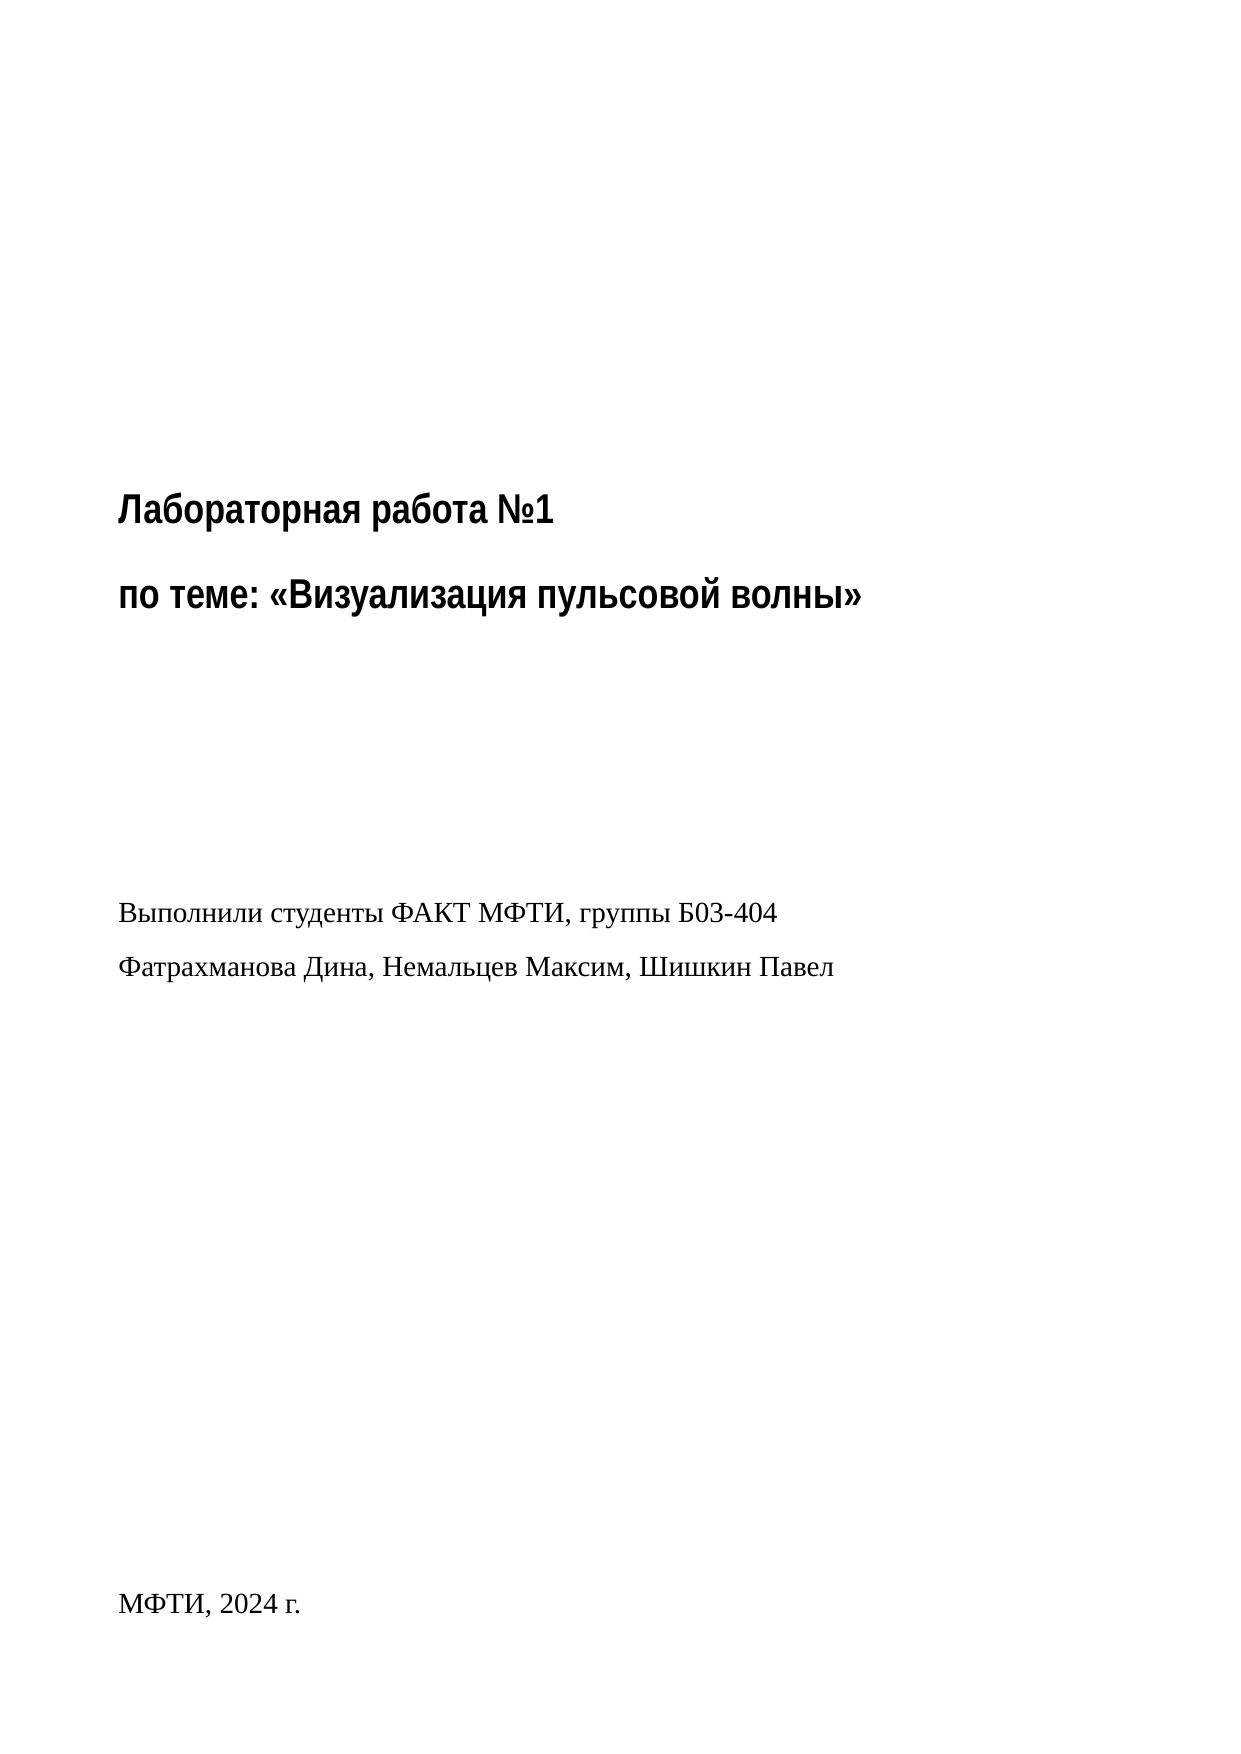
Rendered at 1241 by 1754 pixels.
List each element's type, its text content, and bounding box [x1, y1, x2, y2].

subtitle Лабораторная работа №1 [118, 484, 1122, 532]
text МФТИ, 2024 г. [118, 1586, 1122, 1620]
text Фатрахманова Дина, Немальцев Максим, Шишкин Павел [118, 949, 1122, 982]
text Выполнили студенты ФАКТ МФТИ, группы Б03-404 [118, 896, 1122, 929]
subtitle по теме: «Визуализация пульсовой волны» [118, 570, 1122, 617]
